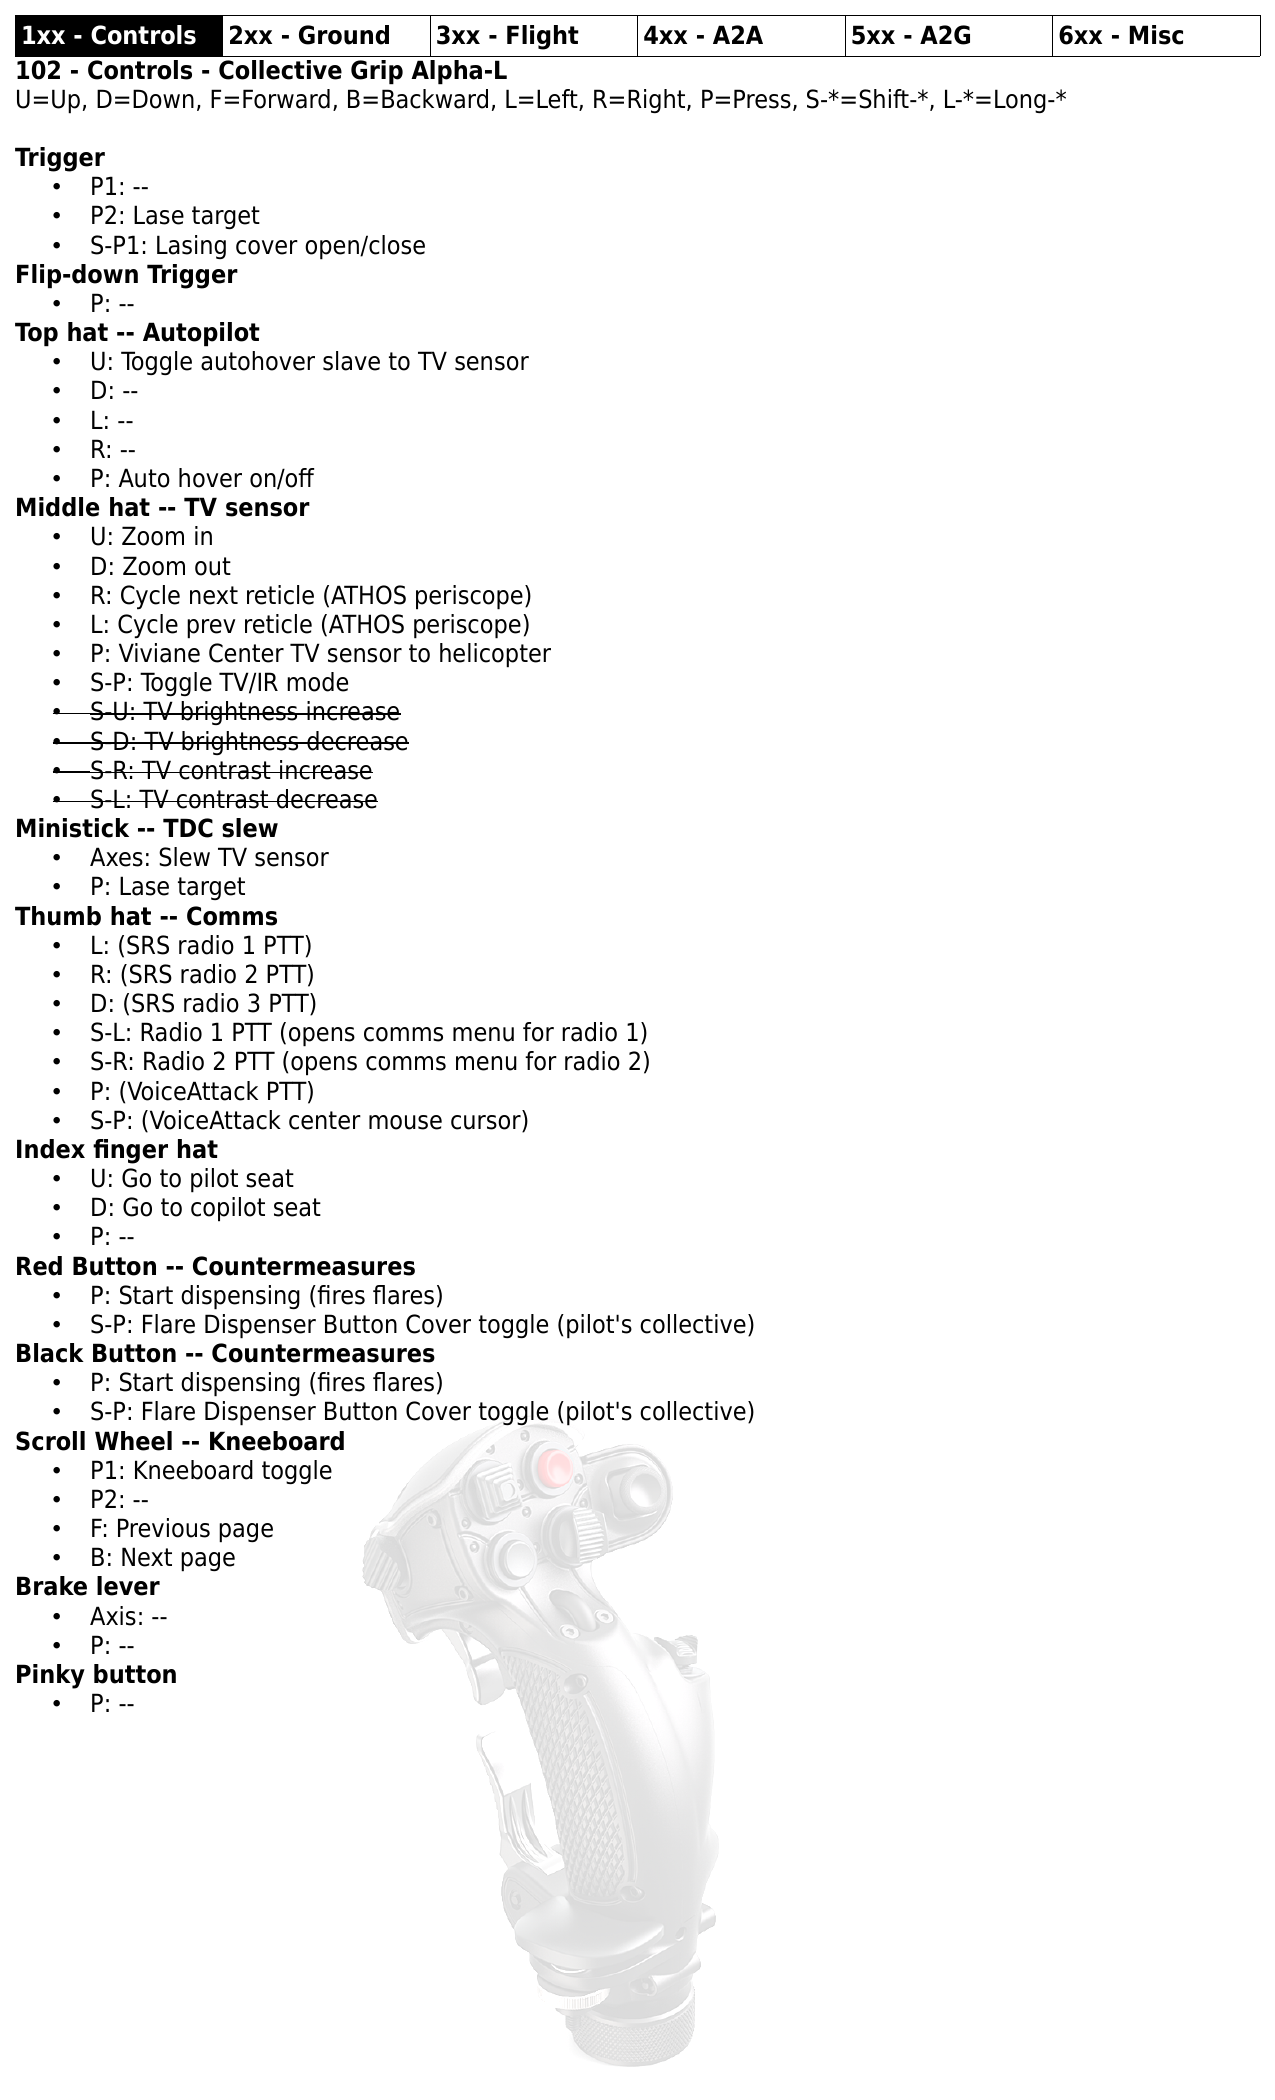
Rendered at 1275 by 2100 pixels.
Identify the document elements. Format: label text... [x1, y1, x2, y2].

text U=Up, D=Down, F=Forward, B=Backward, L=Left, R=Right, P=Press, S-*=Shift-*, L-*=Long-* [15, 85, 1260, 114]
list Axes: Slew TV sensor [52, 843, 1260, 872]
list [1045, 1485, 1260, 1514]
list P2: Lase target [52, 202, 1260, 231]
list [1045, 1631, 1260, 1660]
list P: Start dispensing (fires flares) [1045, 1368, 1260, 1397]
list U: Go to pilot seat [52, 1164, 1260, 1193]
text Middle hat -- TV sensor [15, 493, 1260, 522]
list P: -- [52, 1689, 230, 1718]
text [1045, 1660, 1260, 1689]
list P: Viviane Center TV sensor to helicopter [52, 639, 1260, 668]
list L: (SRS radio 1 PTT) [52, 931, 1260, 960]
list P1: Kneeboard toggle [52, 1456, 230, 1485]
list S-P1: Lasing cover open/close [52, 231, 1260, 260]
text Scroll Wheel -- Kneeboard [15, 1427, 230, 1456]
list P: -- [52, 1222, 1260, 1252]
table_header 5xx - A2G [846, 16, 1052, 56]
text 102 - Controls - Collective Grip Alpha-L [15, 57, 1260, 85]
list P: -- [52, 289, 1260, 318]
list [1045, 1689, 1260, 1718]
list S-P: Flare Dispenser Button Cover toggle (pilot's collective) [52, 1310, 230, 1339]
list P: Start dispensing (fires flares) [52, 1368, 230, 1397]
list L: Cycle prev reticle (ATHOS periscope) [52, 610, 1260, 639]
text Red Button -- Countermeasures [15, 1252, 1260, 1281]
list P: Lase target [52, 872, 1260, 902]
text Trigger [15, 143, 1260, 172]
list D: (SRS radio 3 PTT) [52, 989, 1260, 1018]
list P: Auto hover on/off [52, 464, 1260, 493]
list S-P: (VoiceAttack center mouse cursor) [52, 1106, 1260, 1135]
text Brake lever [15, 1572, 230, 1602]
list P: -- [52, 1631, 230, 1660]
list D: Go to copilot seat [52, 1193, 1260, 1222]
list Axis: -- [52, 1602, 230, 1631]
table_header 3xx - Flight [431, 16, 637, 56]
list L: -- [52, 406, 1260, 435]
list S-R: Radio 2 PTT (opens comms menu for radio 2) [52, 1047, 1260, 1077]
text Scroll Wheel -- Kneeboard [1045, 1427, 1260, 1456]
text Ministick -- TDC slew [15, 814, 1260, 843]
list S-L: TV contrast decrease [52, 785, 1260, 814]
text Thumb hat -- Comms [15, 902, 1260, 931]
list P: (VoiceAttack PTT) [52, 1077, 1260, 1106]
list U: Toggle autohover slave to TV sensor [52, 347, 1260, 377]
text Top hat -- Autopilot [15, 318, 1260, 347]
list S-R: TV contrast increase [52, 756, 1260, 785]
list S-P: Flare Dispenser Button Cover toggle (pilot's collective) [52, 1397, 230, 1427]
list R: Cycle next reticle (ATHOS periscope) [52, 581, 1260, 610]
list S-P: Flare Dispenser Button Cover toggle (pilot's collective) [1045, 1397, 1260, 1427]
text Black Button -- Countermeasures [15, 1339, 230, 1368]
list F: Previous page [52, 1514, 230, 1543]
list S-P: Flare Dispenser Button Cover toggle (pilot's collective) [1045, 1310, 1260, 1339]
table_header 4xx - A2A [638, 16, 845, 56]
list S-P: Toggle TV/IR mode [52, 668, 1260, 697]
list P1: -- [52, 172, 1260, 202]
list R: (SRS radio 2 PTT) [52, 960, 1260, 989]
list S-D: TV brightness decrease [52, 727, 1260, 756]
table_header 6xx - Misc [1053, 16, 1260, 56]
list S-U: TV brightness increase [52, 697, 1260, 727]
list B: Next page [1045, 1543, 1260, 1572]
list P2: -- [52, 1485, 230, 1514]
text Flip-down Trigger [15, 260, 1260, 289]
text Pinky button [15, 1660, 230, 1689]
text [1045, 1572, 1260, 1602]
list D: -- [52, 377, 1260, 406]
list B: Next page [52, 1543, 230, 1572]
list F: Previous page [1045, 1514, 1260, 1543]
list [1045, 1602, 1260, 1631]
list D: Zoom out [52, 552, 1260, 581]
list P1: Kneeboard toggle [1045, 1456, 1260, 1485]
text Black Button -- Countermeasures [1045, 1339, 1260, 1368]
table_header 1xx - Controls [16, 16, 222, 56]
list S-L: Radio 1 PTT (opens comms menu for radio 1) [52, 1018, 1260, 1047]
table_header 2xx - Ground [223, 16, 430, 56]
list P: Start dispensing (fires flares) [52, 1281, 1260, 1310]
text Index finger hat [15, 1135, 1260, 1164]
list U: Zoom in [52, 522, 1260, 552]
list R: -- [52, 435, 1260, 464]
